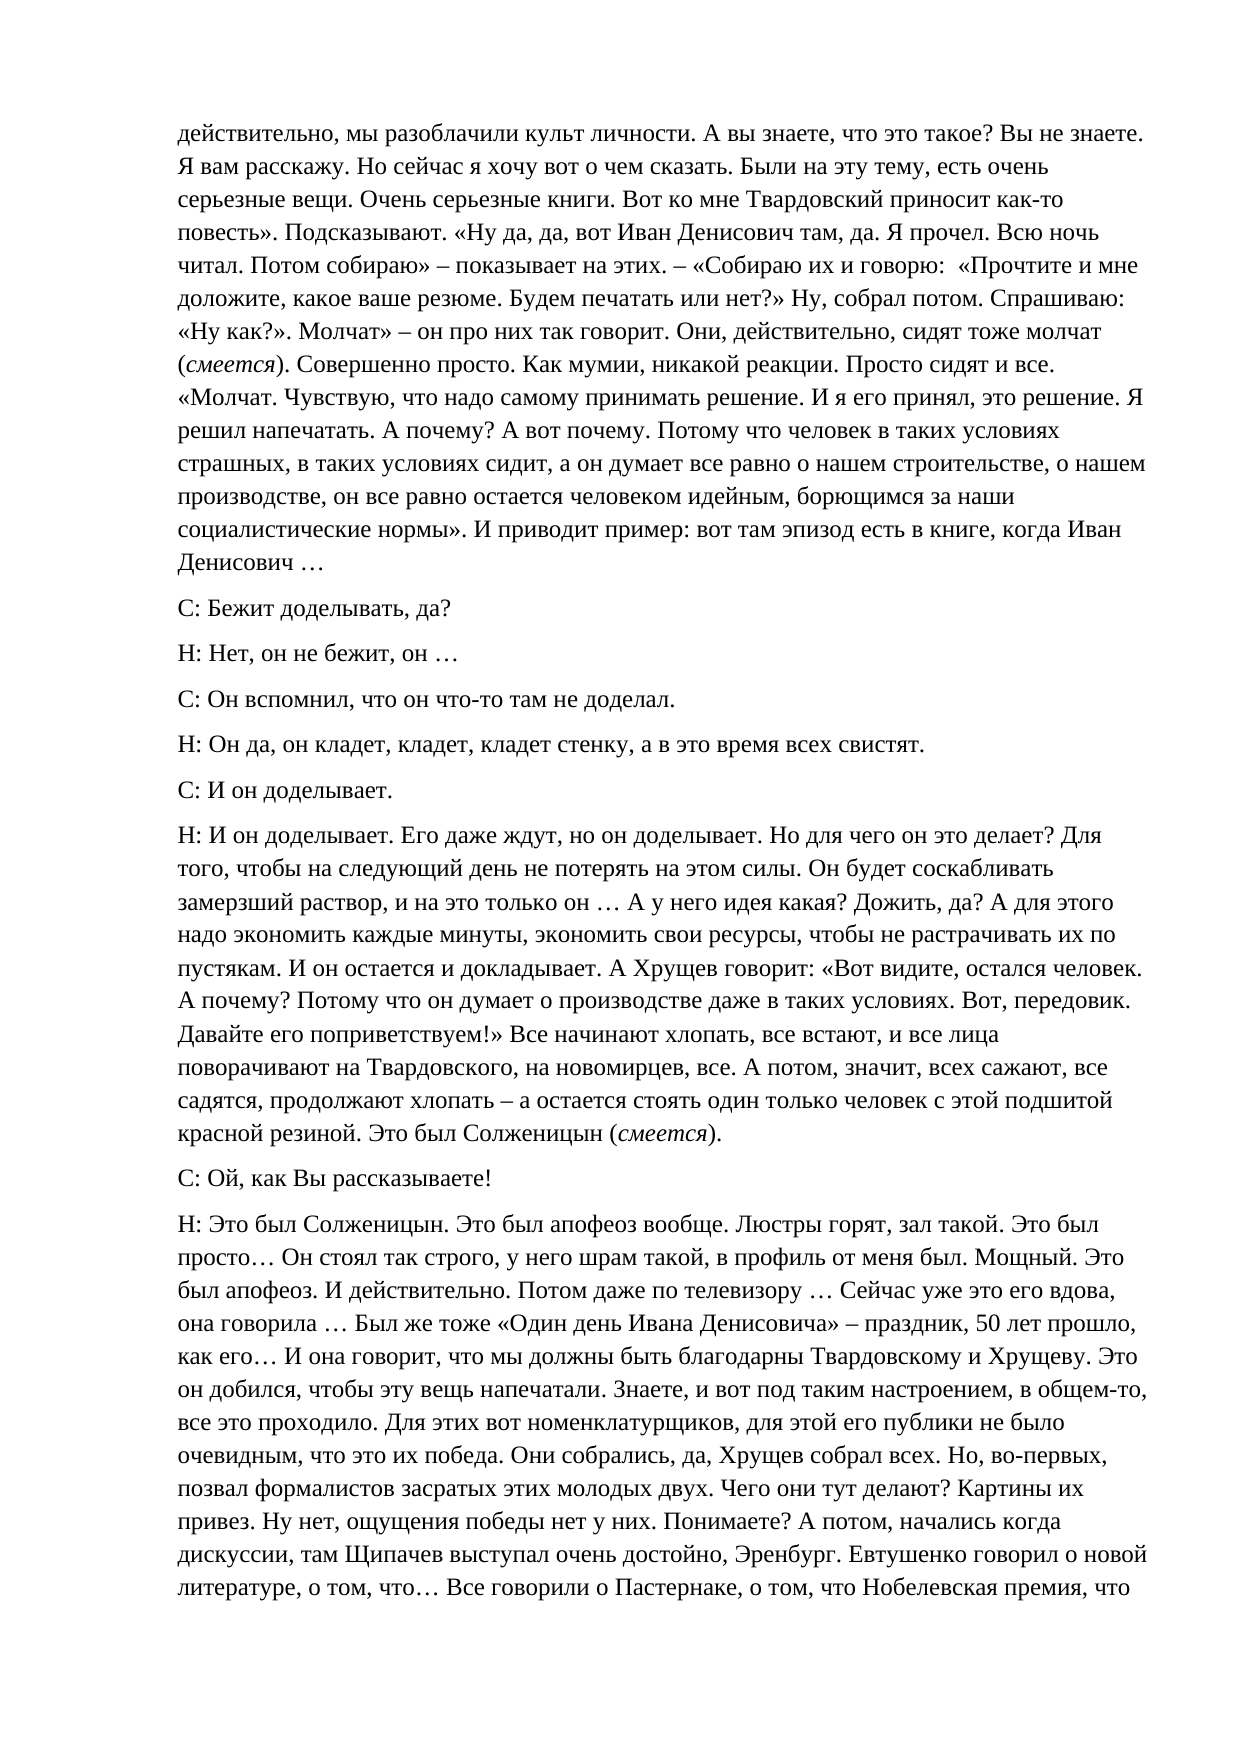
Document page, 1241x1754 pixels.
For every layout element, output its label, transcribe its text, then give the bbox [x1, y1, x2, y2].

text С: Он вспомнил, что он что-то там не доделал. [177, 684, 1152, 713]
text С: Бежит доделывать, да? [177, 593, 1152, 622]
text Н: Нет, он не бежит, он … [177, 638, 1152, 667]
text Н: И он доделывает. Его даже ждут, но он доделывает. Но для чего он это делает? Для того, чтобы на следующий день не потерять на этом силы. Он будет соскабливать замерзший раствор, и на это только он … А у него идея какая? Дожить, да? А для этого надо экономить каждые минуты, экономить свои ресурсы, чтобы не растрачивать их по пустякам. И он остается и докладывает. А Хрущев говорит: «Вот видите, остался человек. А почему? Потому что он думает о производстве даже в таких условиях. Вот, передовик. Давайте его поприветствуем!» Все начинают хлопать, все встают, и все лица поворачивают на Твардовского, на новомирцев, все. А потом, значит, всех сажают, все садятся, продолжают хлопать – а остается стоять один только человек с этой подшитой красной резиной. Это был Солженицын (смеется). [177, 821, 1152, 1146]
text действительно, мы разоблачили культ личности. А вы знаете, что это такое? Вы не знаете. Я вам расскажу. Но сейчас я хочу вот о чем сказать. Были на эту тему, есть очень серьезные вещи. Очень серьезные книги. Вот ко мне Твардовский приносит как-то повесть». Подсказывают. «Ну да, да, вот Иван Денисович там, да. Я прочел. Всю ночь читал. Потом собираю» – показывает на этих. – «Собираю их и говорю: «Прочтите и мне доложите, какое ваше резюме. Будем печатать или нет?» Ну, собрал потом. Спрашиваю: «Ну как?». Молчат» – он про них так говорит. Они, действительно, сидят тоже молчат (смеется). Совершенно просто. Как мумии, никакой реакции. Просто сидят и все. «Молчат. Чувствую, что надо самому принимать решение. И я его принял, это решение. Я решил напечатать. А почему? А вот почему. Потому что человек в таких условиях страшных, в таких условиях сидит, а он думает все равно о нашем строительстве, о нашем производстве, он все равно остается человеком идейным, борющимся за наши социалистические нормы». И приводит пример: вот там эпизод есть в книге, когда Иван Денисович … [177, 118, 1152, 576]
text Н: Он да, он кладет, кладет, кладет стенку, а в это время всех свистят. [177, 729, 1152, 758]
text С: Ой, как Вы рассказываете! [177, 1163, 1152, 1192]
text С: И он доделывает. [177, 775, 1152, 804]
text Н: Это был Солженицын. Это был апофеоз вообще. Люстры горят, зал такой. Это был просто… Он стоял так строго, у него шрам такой, в профиль от меня был. Мощный. Это был апофеоз. И действительно. Потом даже по телевизору … Сейчас уже это его вдова, она говорила … Был же тоже «Один день Ивана Денисовича» – праздник, 50 лет прошло, как его… И она говорит, что мы должны быть благодарны Твардовскому и Хрущеву. Это он добился, чтобы эту вещь напечатали. Знаете, и вот под таким настроением, в общем-то, все это проходило. Для этих вот номенклатурщиков, для этой его публики не было очевидным, что это их победа. Они собрались, да, Хрущев собрал всех. Но, во-первых, позвал формалистов засратых этих молодых двух. Чего они тут делают? Картины их привез. Ну нет, ощущения победы нет у них. Понимаете? А потом, начались когда дискуссии, там Щипачев выступал очень достойно, Эренбург. Евтушенко говорил о новой литературе, о том, что… Все говорили о Пастернаке, о том, что Нобелевская премия, что [177, 1209, 1152, 1601]
